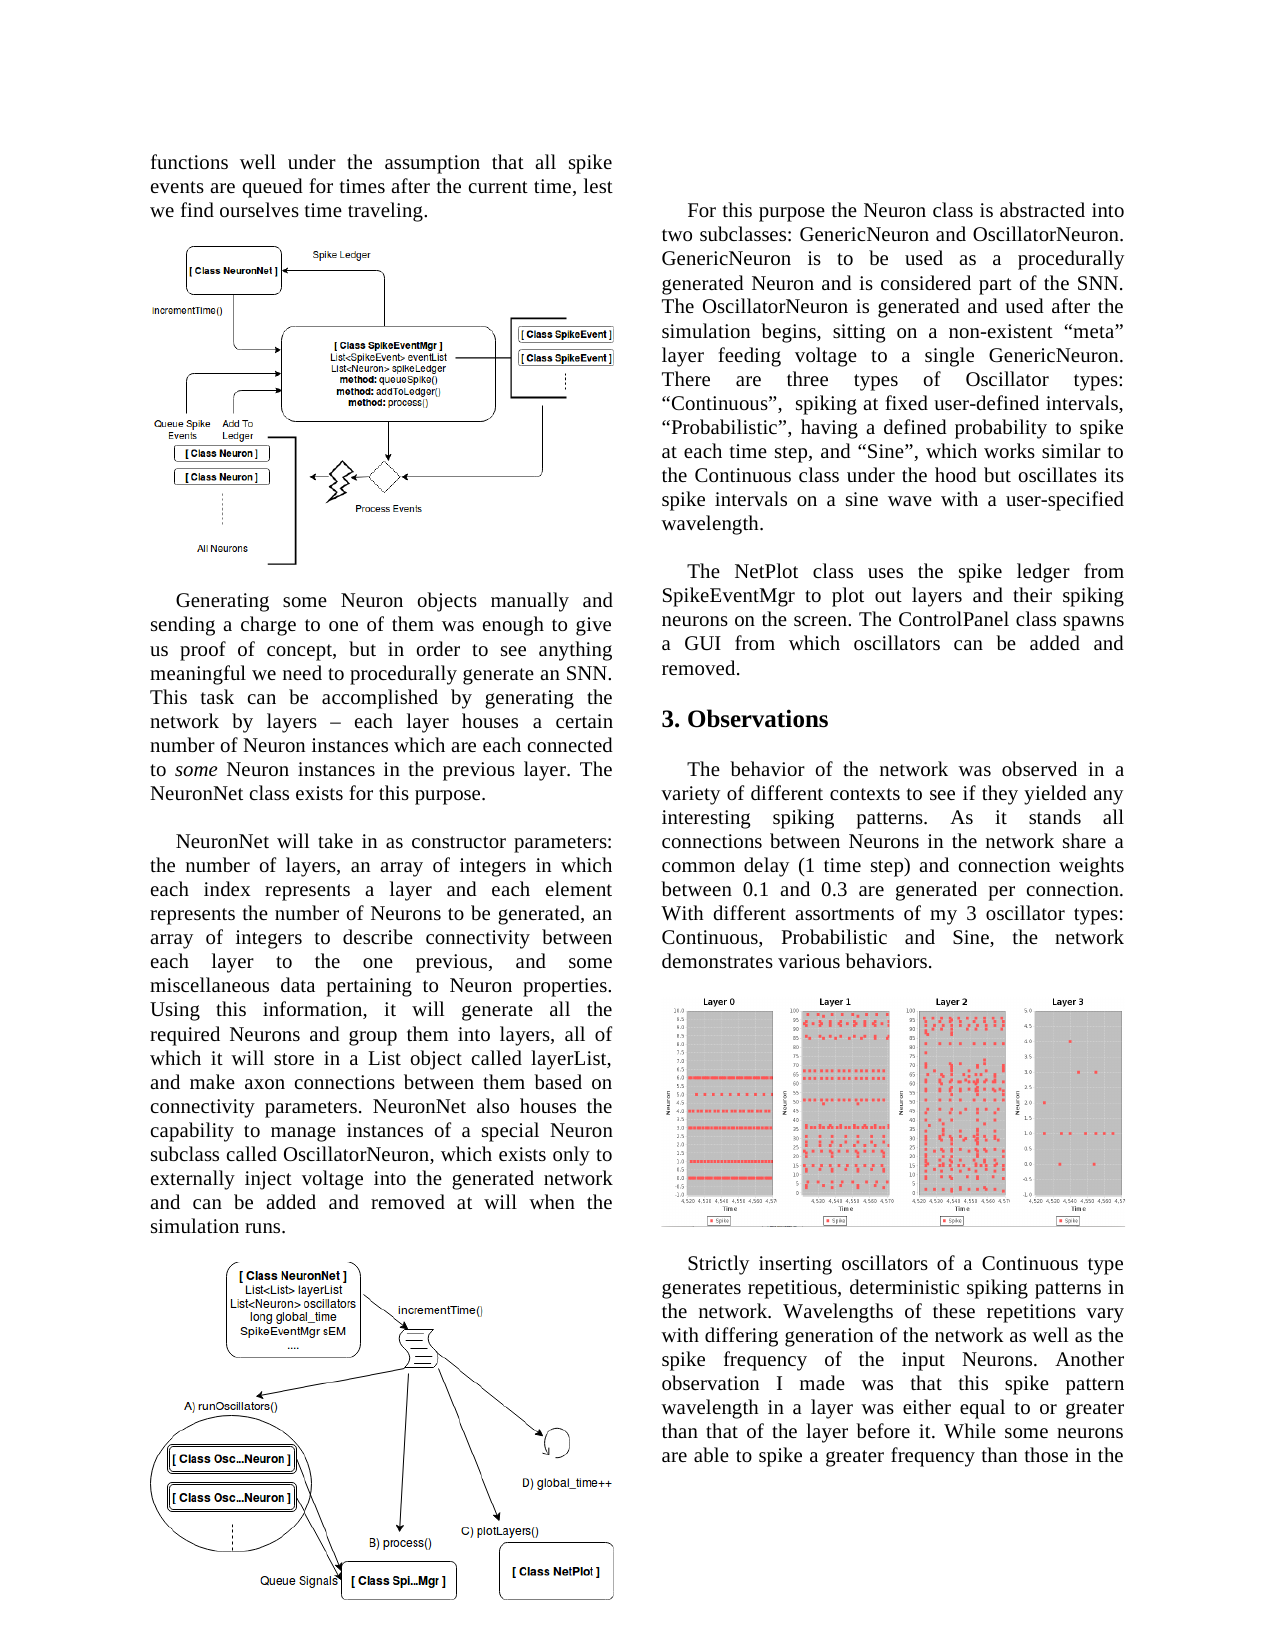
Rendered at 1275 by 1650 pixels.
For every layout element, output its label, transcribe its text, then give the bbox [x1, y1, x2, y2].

text The behavior of the network was observed in a variety of different contexts to see if they yielded any interesting spiking patterns. As it stands all connections between Neurons in the network share a common delay (1 time step) and connection weights between 0.1 and 0.3 are generated per connection. With different assortments of my 3 oscillator types: Continuous, Probabilistic and Sine, the network demonstrates various behaviors. [661, 757, 1125, 973]
text For this purpose the Neuron class is abstracted into two subclasses: GenericNeuron and OscillatorNeuron. GenericNeuron is to be used as a procedurally generated Neuron and is considered part of the SNN. The OscillatorNeuron is generated and used after the simulation begins, sitting on a non-existent “meta” layer feeding voltage to a single GenericNeuron. There are three types of Oscillator types: “Continuous”, spiking at fixed user-defined intervals, “Probabilistic”, having a defined probability to spike at each time step, and “Sine”, which works similar to the Continuous class under the hood but oscillates its spike intervals on a sine wave with a user-specified wavelength. [661, 198, 1125, 535]
picture [661, 997, 1125, 1227]
subtitle 3. Observations [661, 703, 1125, 732]
text functions well under the assumption that all spike events are queued for times after the current time, lest we find ourselves time traveling. [150, 150, 613, 222]
picture [150, 1262, 614, 1600]
picture [150, 246, 614, 565]
text NeuronNet will take in as constructor parameters: the number of layers, an array of integers in which each index represents a layer and each element represents the number of Neurons to be generated, an array of integers to describe connectivity between each layer to the one previous, and some miscellaneous data pertaining to Neuron properties. Using this information, it will generate all the required Neurons and group them into layers, all of which it will store in a List object called layerList, and make axon connections between them based on connectivity parameters. NeuronNet also houses the capability to manage instances of a special Neuron subclass called OscillatorNeuron, which exists only to externally inject voltage into the generated network and can be added and removed at will when the simulation runs. [150, 829, 613, 1238]
text Strictly inserting oscillators of a Continuous type generates repetitious, deterministic spiking patterns in the network. Wavelengths of these repetitions vary with differing generation of the network as well as the spike frequency of the input Neurons. Another observation I made was that this spike pattern wavelength in a layer was either equal to or greater than that of the layer before it. While some neurons are able to spike a greater frequency than those in the [661, 1251, 1125, 1467]
text The NetPlot class uses the spike ledger from SpikeEventMgr to plot out layers and their spiking neurons on the screen. The ControlPanel class spawns a GUI from which oscillators can be added and removed. [661, 559, 1125, 679]
text Generating some Neuron objects manually and sending a charge to one of them was enough to give us proof of concept, but in order to see anything meaningful we need to procedurally generate an SNN. This task can be accomplished by generating the network by layers – each layer houses a certain number of Neuron instances which are each connected to some Neuron instances in the previous layer. The NeuronNet class exists for this purpose. [150, 588, 613, 805]
